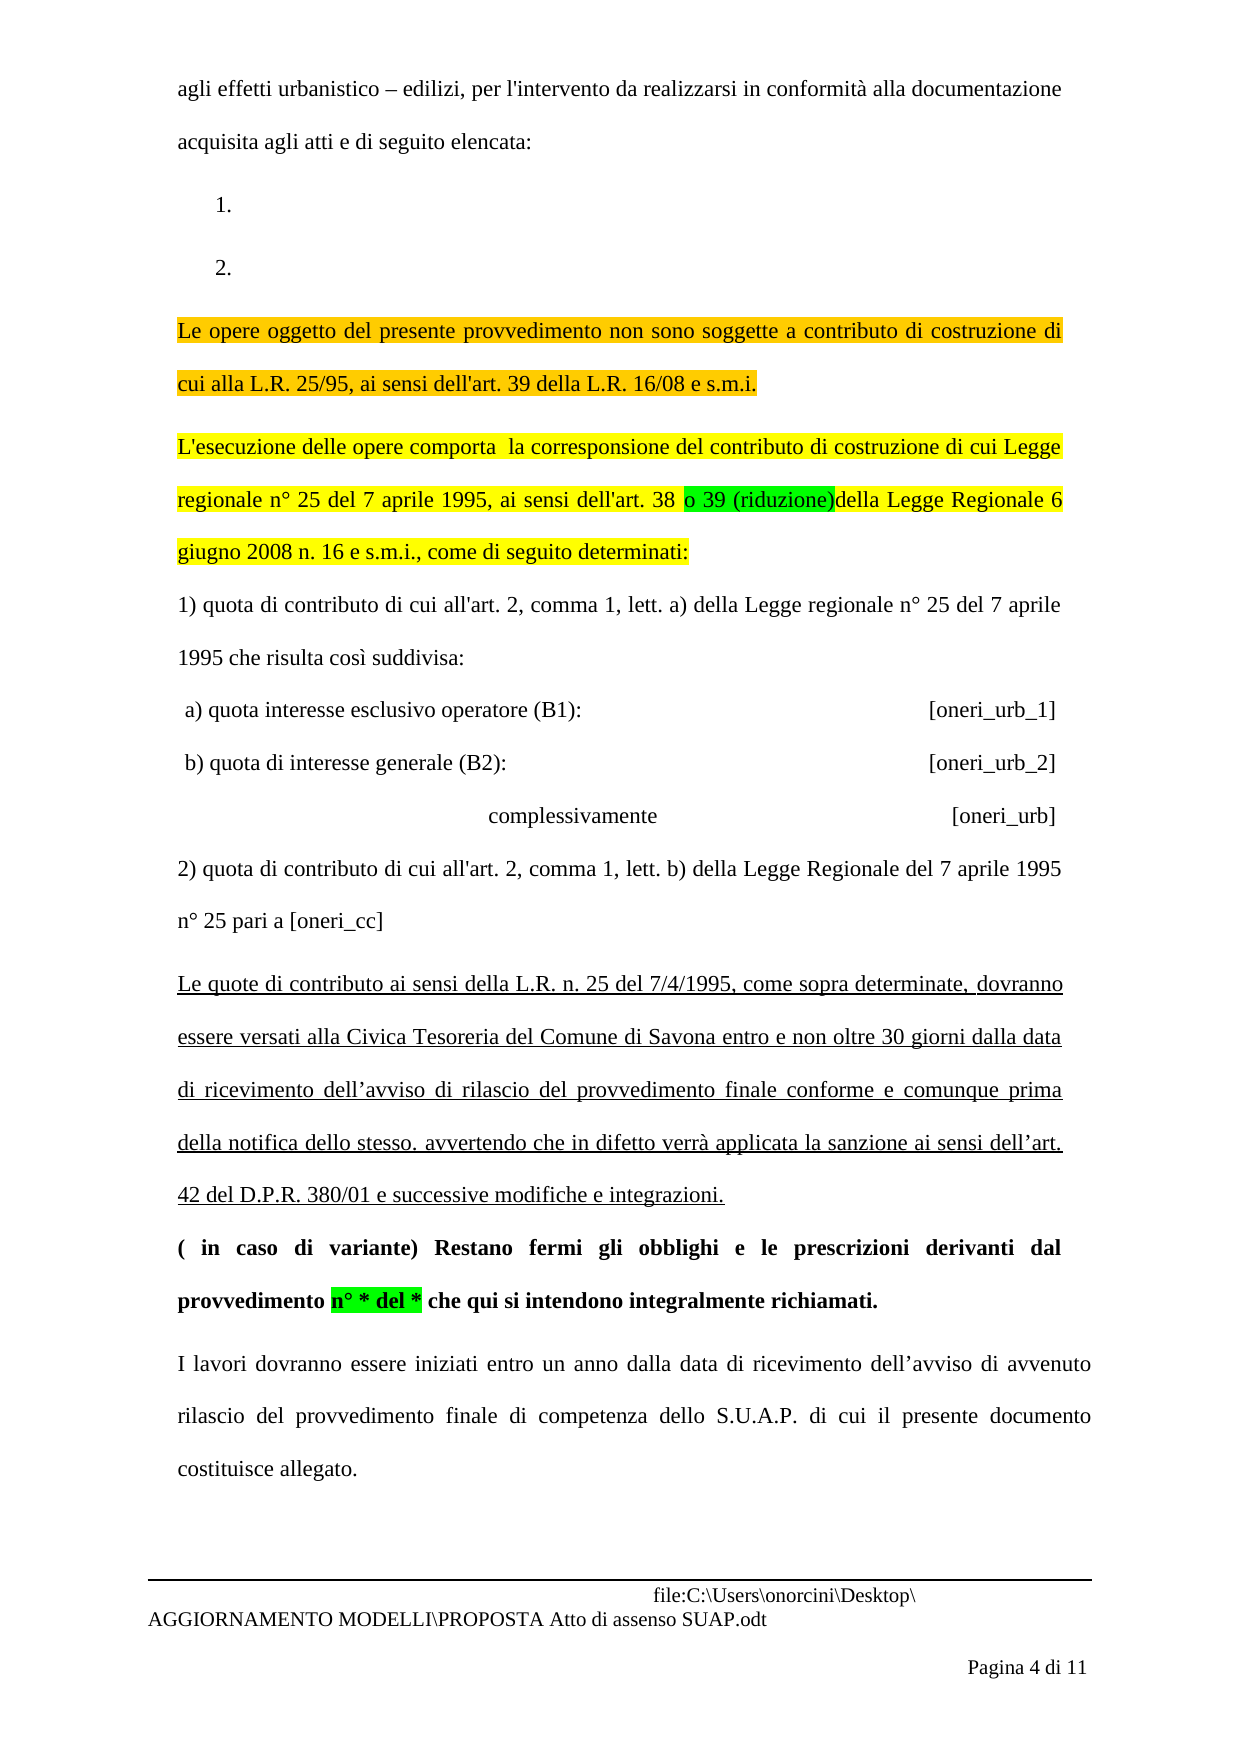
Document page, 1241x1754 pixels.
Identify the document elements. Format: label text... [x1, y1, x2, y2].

text essere versati alla Civica Tesoreria del Comune di Savona entro e non oltre 30 giorni dalla data di ricevimento dell’avviso di rilascio del provvedimento finale conforme e comunque prima [177, 994, 1063, 1099]
table_cell complessivamente [177, 802, 664, 828]
text L'esecuzione delle opere comporta la corresponsione del contributo di costruzione di cui Legge regionale n° 25 del 7 aprile 1995, ai sensi dell'art. 38 o 39 (riduzione)della Legge Regionale 6 giugno 2008 n. 16 e s.m.i., come di seguito determinati: [177, 433, 1063, 565]
table_cell b) quota di interesse generale (B2): [177, 749, 664, 802]
text Le opere oggetto del presente provvedimento non sono soggette a contributo di costruzione di cui alla L.R. 25/95, ai sensi dell'art. 39 della L.R. 16/08 e s.m.i. [177, 317, 1063, 396]
table_cell [665, 828, 1063, 854]
text I lavori dovranno essere iniziati entro un anno dalla data di ricevimento dell’avviso di avvenuto rilascio del provvedimento finale di competenza dello S.U.A.P. di cui il presente documento costituisce allegato. [177, 1350, 1092, 1482]
text 2) quota di contributo di cui all'art. 2, comma 1, lett. b) della Legge Regionale del 7 aprile 1995 n° 25 pari a [oneri_cc] [177, 854, 1063, 934]
text 1) quota di contributo di cui all'art. 2, comma 1, lett. a) della Legge regionale n° 25 del 7 aprile 1995 che risulta così suddivisa: [177, 591, 1063, 670]
table_cell [oneri_urb_2] [665, 749, 1063, 802]
text agli effetti urbanistico – edilizi, per l'intervento da realizzarsi in conformità alla documentazione acquisita agli atti e di seguito elencata: [177, 75, 1063, 154]
table_header a) quota interesse esclusivo operatore (B1): [177, 696, 664, 749]
text Le quote di contributo ai sensi della L.R. n. 25 del 7/4/1995, come sopra determinate, dovranno [177, 970, 1063, 993]
table_cell [oneri_urb] [665, 802, 1063, 828]
text 42 del D.P.R. 380/01 e successive modifiche e integrazioni. [177, 1153, 1063, 1208]
table_header [oneri_urb_1] [665, 696, 1063, 749]
text della notifica dello stesso. avvertendo che in difetto verrà applicata la sanzione ai sensi dell’art. [177, 1100, 1063, 1151]
table_cell [177, 828, 664, 854]
text ( in caso di variante) Restano fermi gli obblighi e le prescrizioni derivanti dal provvedimento n° * del * che qui si intendono integralmente richiamati. [177, 1234, 1063, 1313]
